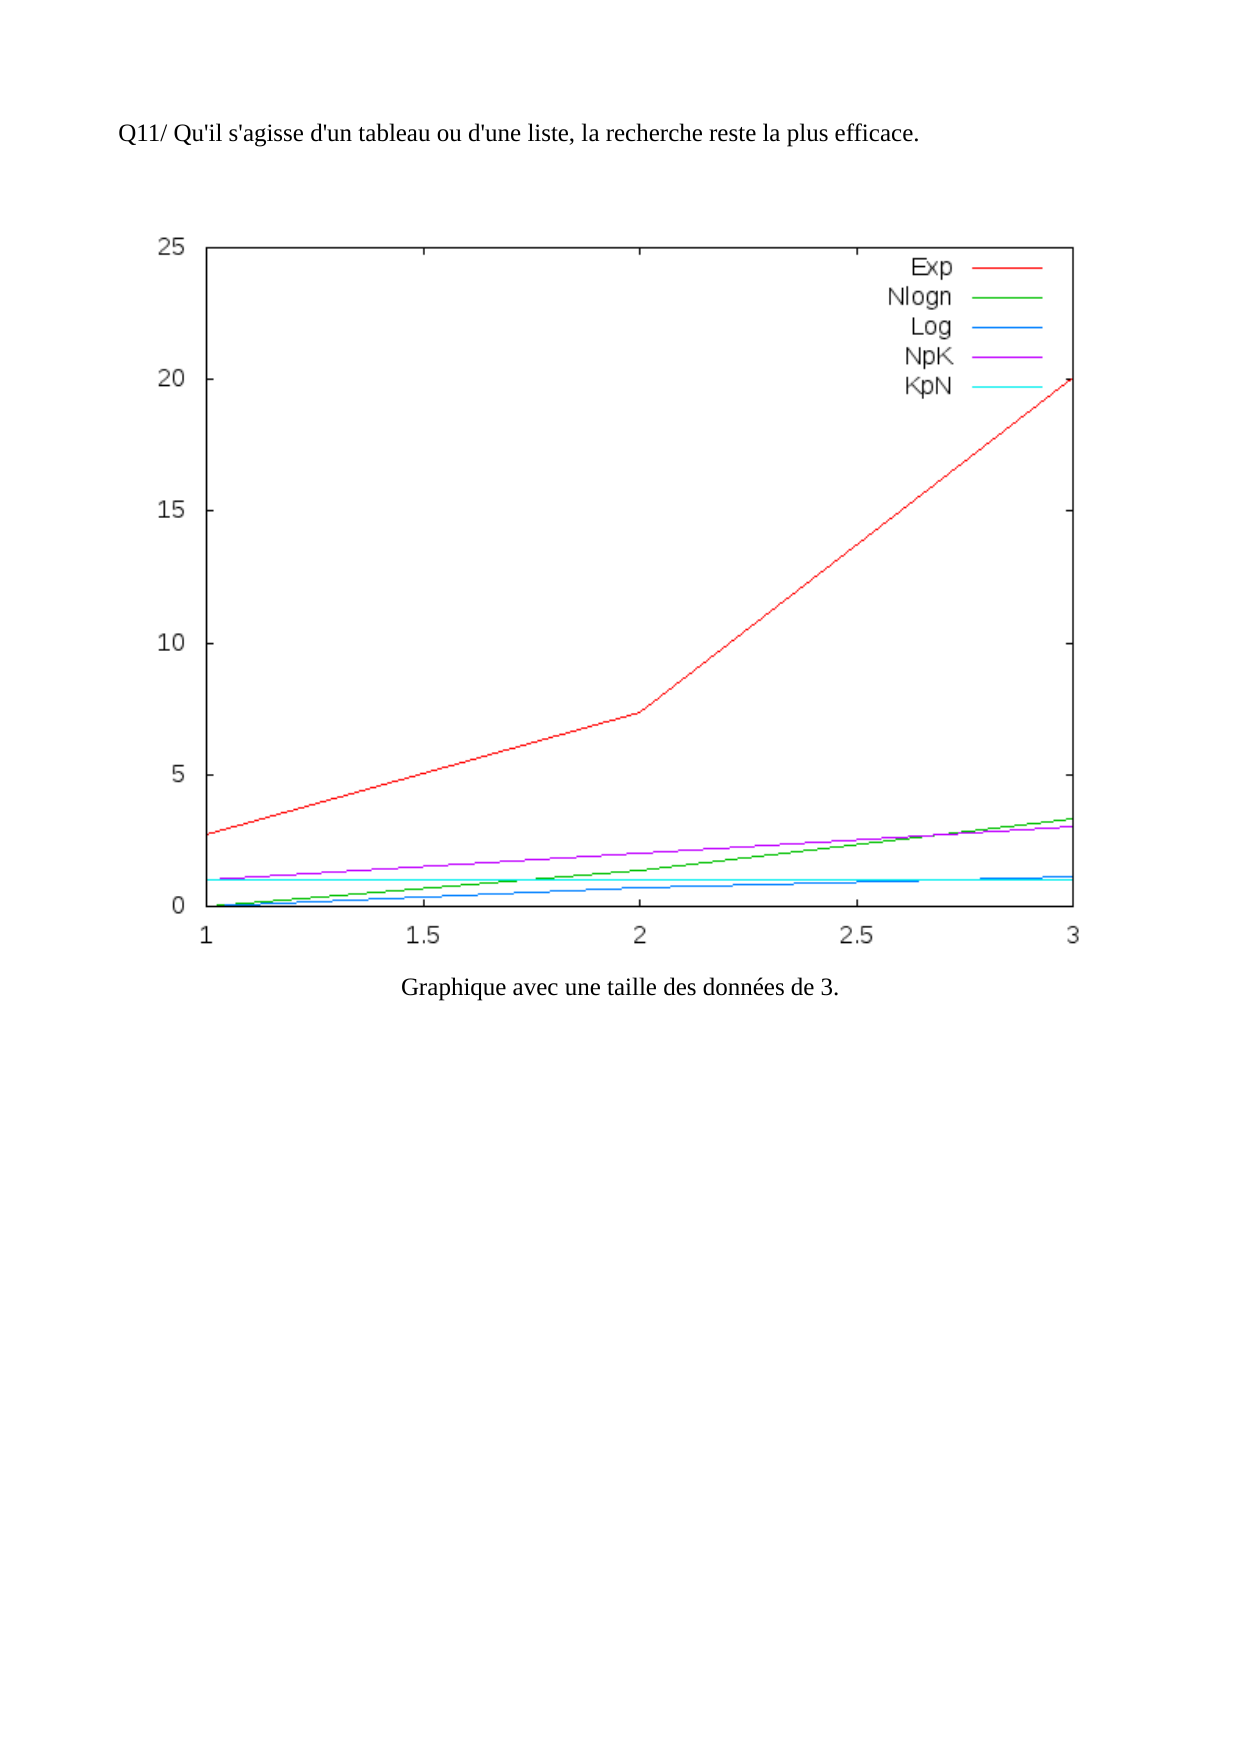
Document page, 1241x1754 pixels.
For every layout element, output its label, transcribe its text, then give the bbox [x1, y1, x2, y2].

text Q11/ Qu'il s'agisse d'un tableau ou d'une liste, la recherche reste la plus efficace. [118, 118, 1122, 147]
text Graphique avec une taille des données de 3. [118, 216, 1122, 1001]
picture [120, 216, 1121, 967]
